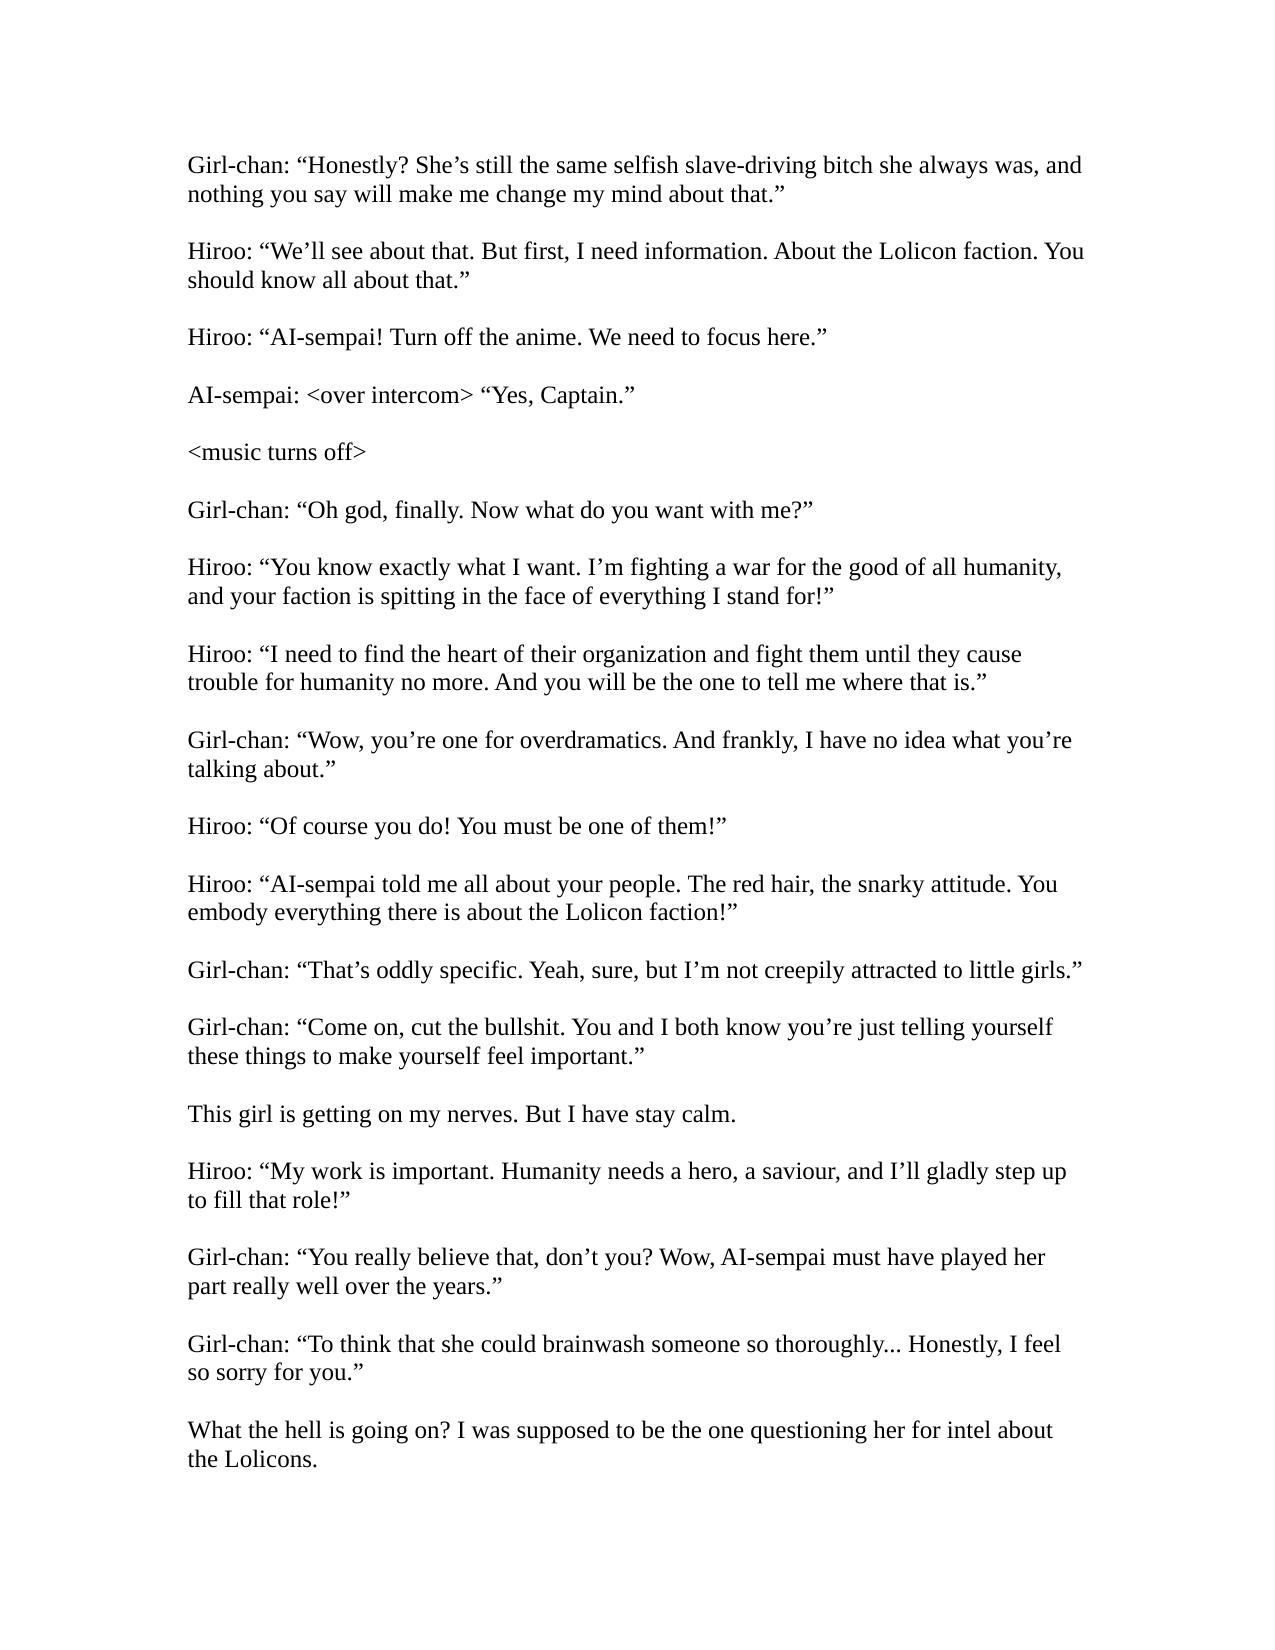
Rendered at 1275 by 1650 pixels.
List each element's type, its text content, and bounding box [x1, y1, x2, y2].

text Hiroo: “You know exactly what I want. I’m fighting a war for the good of all humanity, and your faction is spitting in the face of everything I stand for!” [187, 552, 1087, 610]
text <music turns off> [187, 437, 1087, 466]
text Girl-chan: “Honestly? She’s still the same selfish slave-driving bitch she always was, and nothing you say will make me change my mind about that.” [187, 150, 1087, 207]
text Girl-chan: “Wow, you’re one for overdramatics. And frankly, I have no idea what you’re talking about.” [187, 725, 1087, 782]
text What the hell is going on? I was supposed to be the one questioning her for intel about the Lolicons. [187, 1415, 1087, 1472]
text Girl-chan: “Come on, cut the bullshit. You and I both know you’re just telling yourself these things to make yourself feel important.” [187, 1012, 1087, 1070]
text Girl-chan: “That’s oddly specific. Yeah, sure, but I’m not creepily attracted to little girls.” [187, 955, 1087, 984]
text Hiroo: “AI-sempai! Turn off the anime. We need to focus here.” [187, 322, 1087, 351]
text Hiroo: “We’ll see about that. But first, I need information. About the Lolicon faction. You should know all about that.” [187, 236, 1087, 294]
text Girl-chan: “To think that she could brainwash someone so thoroughly... Honestly, I feel so sorry for you.” [187, 1329, 1087, 1386]
text This girl is getting on my nerves. But I have stay calm. [187, 1099, 1087, 1127]
text Hiroo: “I need to find the heart of their organization and fight them until they cause trouble for humanity no more. And you will be the one to tell me where that is.” [187, 639, 1087, 696]
text Girl-chan: “You really believe that, don’t you? Wow, AI-sempai must have played her part really well over the years.” [187, 1242, 1087, 1300]
text Girl-chan: “Oh god, finally. Now what do you want with me?” [187, 495, 1087, 524]
text Hiroo: “My work is important. Humanity needs a hero, a saviour, and I’ll gladly step up to fill that role!” [187, 1156, 1087, 1214]
text AI-sempai: <over intercom> “Yes, Captain.” [187, 380, 1087, 409]
text Hiroo: “AI-sempai told me all about your people. The red hair, the snarky attitude. You embody everything there is about the Lolicon faction!” [187, 869, 1087, 926]
text Hiroo: “Of course you do! You must be one of them!” [187, 811, 1087, 840]
